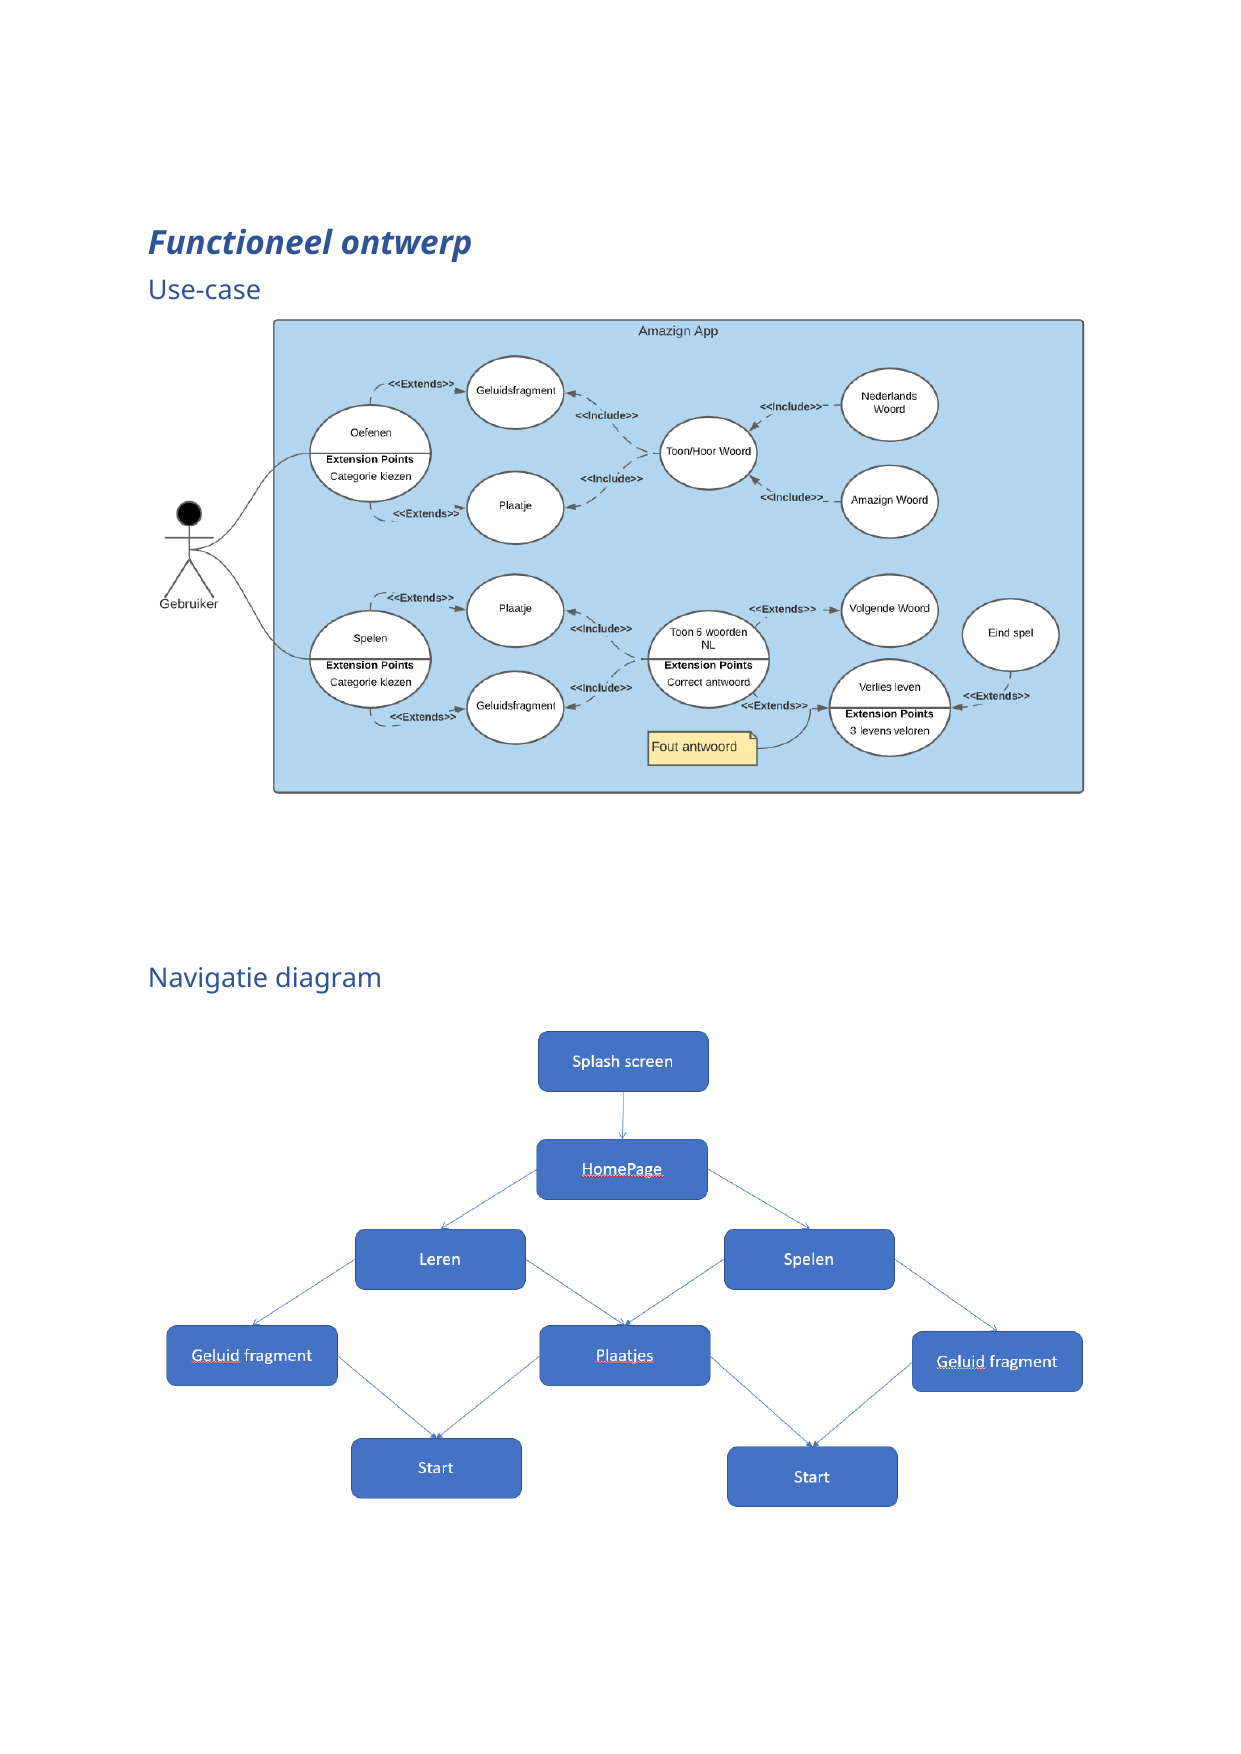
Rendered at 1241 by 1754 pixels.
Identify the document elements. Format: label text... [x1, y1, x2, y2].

subtitle Use-case [148, 270, 1093, 307]
subtitle Functioneel ontwerp [148, 219, 1093, 264]
text Navigatie diagram [148, 958, 1093, 995]
